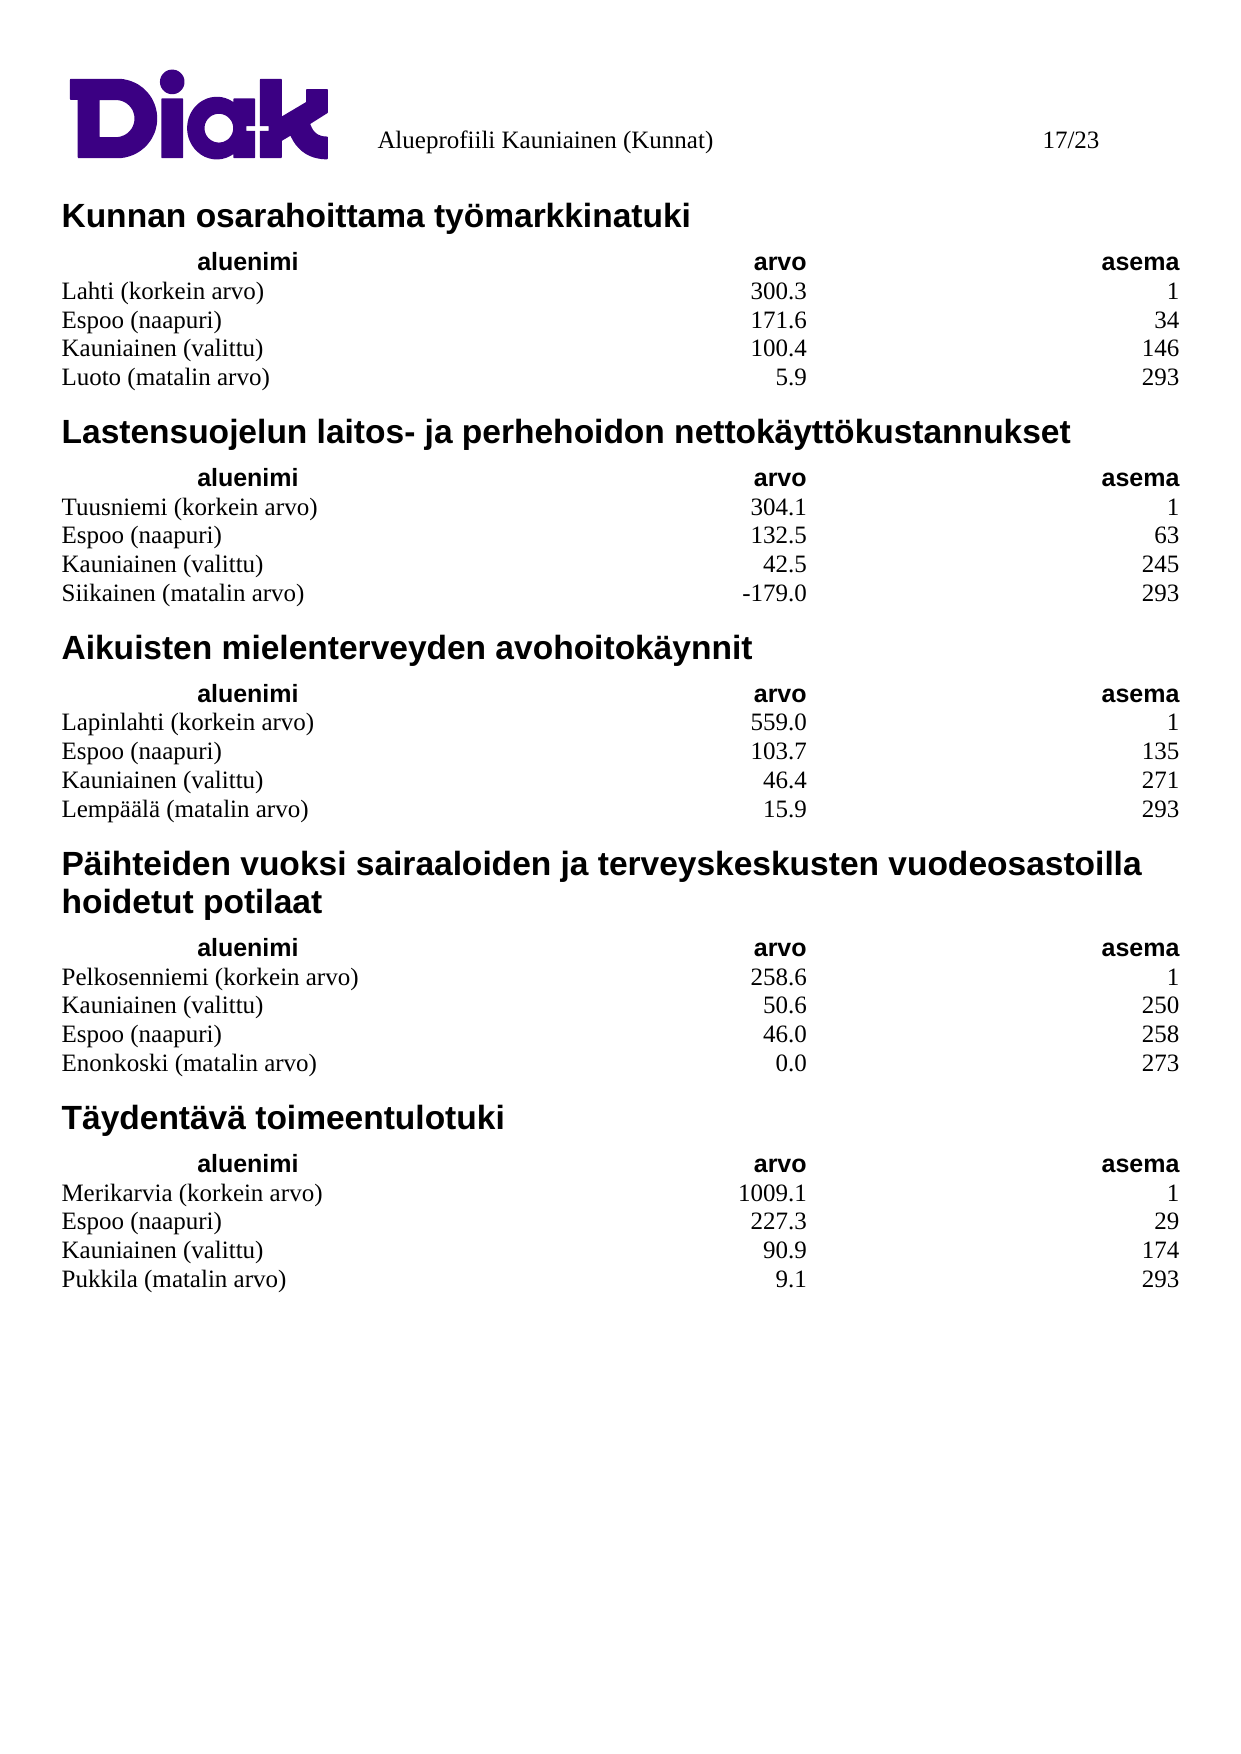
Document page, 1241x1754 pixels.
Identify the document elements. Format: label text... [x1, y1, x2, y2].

table_cell -179.0 [434, 578, 806, 607]
subtitle Päihteiden vuoksi sairaaloiden ja terveyskeskusten vuodeosastoilla hoidetut potilaat [61, 843, 1179, 921]
table_header aluenimi [61, 247, 434, 276]
table_cell 245 [806, 549, 1179, 578]
table_cell Tuusniemi (korkein arvo) [61, 492, 434, 521]
table_header arvo [434, 247, 806, 276]
subtitle Aikuisten mielenterveyden avohoitokäynnit [61, 628, 1179, 666]
table_header arvo [434, 933, 806, 962]
table_cell 304.1 [434, 492, 806, 521]
table_header aluenimi [61, 463, 434, 492]
table_cell 293 [806, 1264, 1179, 1293]
table_cell 258.6 [434, 962, 806, 991]
table_cell Kauniainen (valittu) [61, 334, 434, 362]
table_header asema [806, 933, 1179, 962]
subtitle Täydentävä toimeentulotuki [61, 1098, 1179, 1136]
table_cell 1 [806, 492, 1179, 521]
table_cell Espoo (naapuri) [61, 1206, 434, 1235]
table_header aluenimi [61, 1149, 434, 1178]
table_cell 1009.1 [434, 1178, 806, 1206]
table_cell 46.0 [434, 1019, 806, 1048]
table_cell Merikarvia (korkein arvo) [61, 1178, 434, 1206]
table_cell Espoo (naapuri) [61, 521, 434, 549]
table_header asema [806, 1149, 1179, 1178]
table_cell 90.9 [434, 1235, 806, 1264]
table_header asema [806, 679, 1179, 707]
table_cell Siikainen (matalin arvo) [61, 578, 434, 607]
table_cell 227.3 [434, 1206, 806, 1235]
subtitle Kunnan osarahoittama työmarkkinatuki [61, 196, 1179, 235]
table_cell 273 [806, 1048, 1179, 1077]
table_cell 135 [806, 736, 1179, 765]
table_cell Espoo (naapuri) [61, 736, 434, 765]
table_cell 1 [806, 276, 1179, 305]
table_cell 29 [806, 1206, 1179, 1235]
table_cell Enonkoski (matalin arvo) [61, 1048, 434, 1077]
table_cell 250 [806, 991, 1179, 1019]
table_cell 9.1 [434, 1264, 806, 1293]
table_cell 63 [806, 521, 1179, 549]
table_cell Pukkila (matalin arvo) [61, 1264, 434, 1293]
table_cell Lempäälä (matalin arvo) [61, 794, 434, 822]
table_cell 5.9 [434, 362, 806, 391]
table_cell 42.5 [434, 549, 806, 578]
table_cell 0.0 [434, 1048, 806, 1077]
table_cell Kauniainen (valittu) [61, 1235, 434, 1264]
table_cell 103.7 [434, 736, 806, 765]
table_cell Luoto (matalin arvo) [61, 362, 434, 391]
table_header arvo [434, 1149, 806, 1178]
table_cell Pelkosenniemi (korkein arvo) [61, 962, 434, 991]
table_cell 15.9 [434, 794, 806, 822]
table_cell 132.5 [434, 521, 806, 549]
table_header arvo [434, 679, 806, 707]
table_cell 1 [806, 962, 1179, 991]
table_cell Lahti (korkein arvo) [61, 276, 434, 305]
table_cell 1 [806, 1178, 1179, 1206]
table_cell 258 [806, 1019, 1179, 1048]
subtitle Lastensuojelun laitos- ja perhehoidon nettokäyttökustannukset [61, 412, 1179, 451]
table_header asema [806, 463, 1179, 492]
table_cell 146 [806, 334, 1179, 362]
table_cell 293 [806, 794, 1179, 822]
table_cell Espoo (naapuri) [61, 1019, 434, 1048]
table_cell 46.4 [434, 765, 806, 794]
table_cell 34 [806, 305, 1179, 333]
table_header arvo [434, 463, 806, 492]
table_header aluenimi [61, 933, 434, 962]
table_cell 50.6 [434, 991, 806, 1019]
table_cell 293 [806, 578, 1179, 607]
table_cell 293 [806, 362, 1179, 391]
table_header aluenimi [61, 679, 434, 707]
table_header asema [806, 247, 1179, 276]
table_cell 1 [806, 708, 1179, 736]
table_cell Espoo (naapuri) [61, 305, 434, 333]
table_cell 300.3 [434, 276, 806, 305]
table_cell 171.6 [434, 305, 806, 333]
table_cell Kauniainen (valittu) [61, 765, 434, 794]
table_cell Lapinlahti (korkein arvo) [61, 708, 434, 736]
table_cell 174 [806, 1235, 1179, 1264]
table_cell 271 [806, 765, 1179, 794]
table_cell Kauniainen (valittu) [61, 549, 434, 578]
table_cell Kauniainen (valittu) [61, 991, 434, 1019]
table_cell 559.0 [434, 708, 806, 736]
table_cell 100.4 [434, 334, 806, 362]
